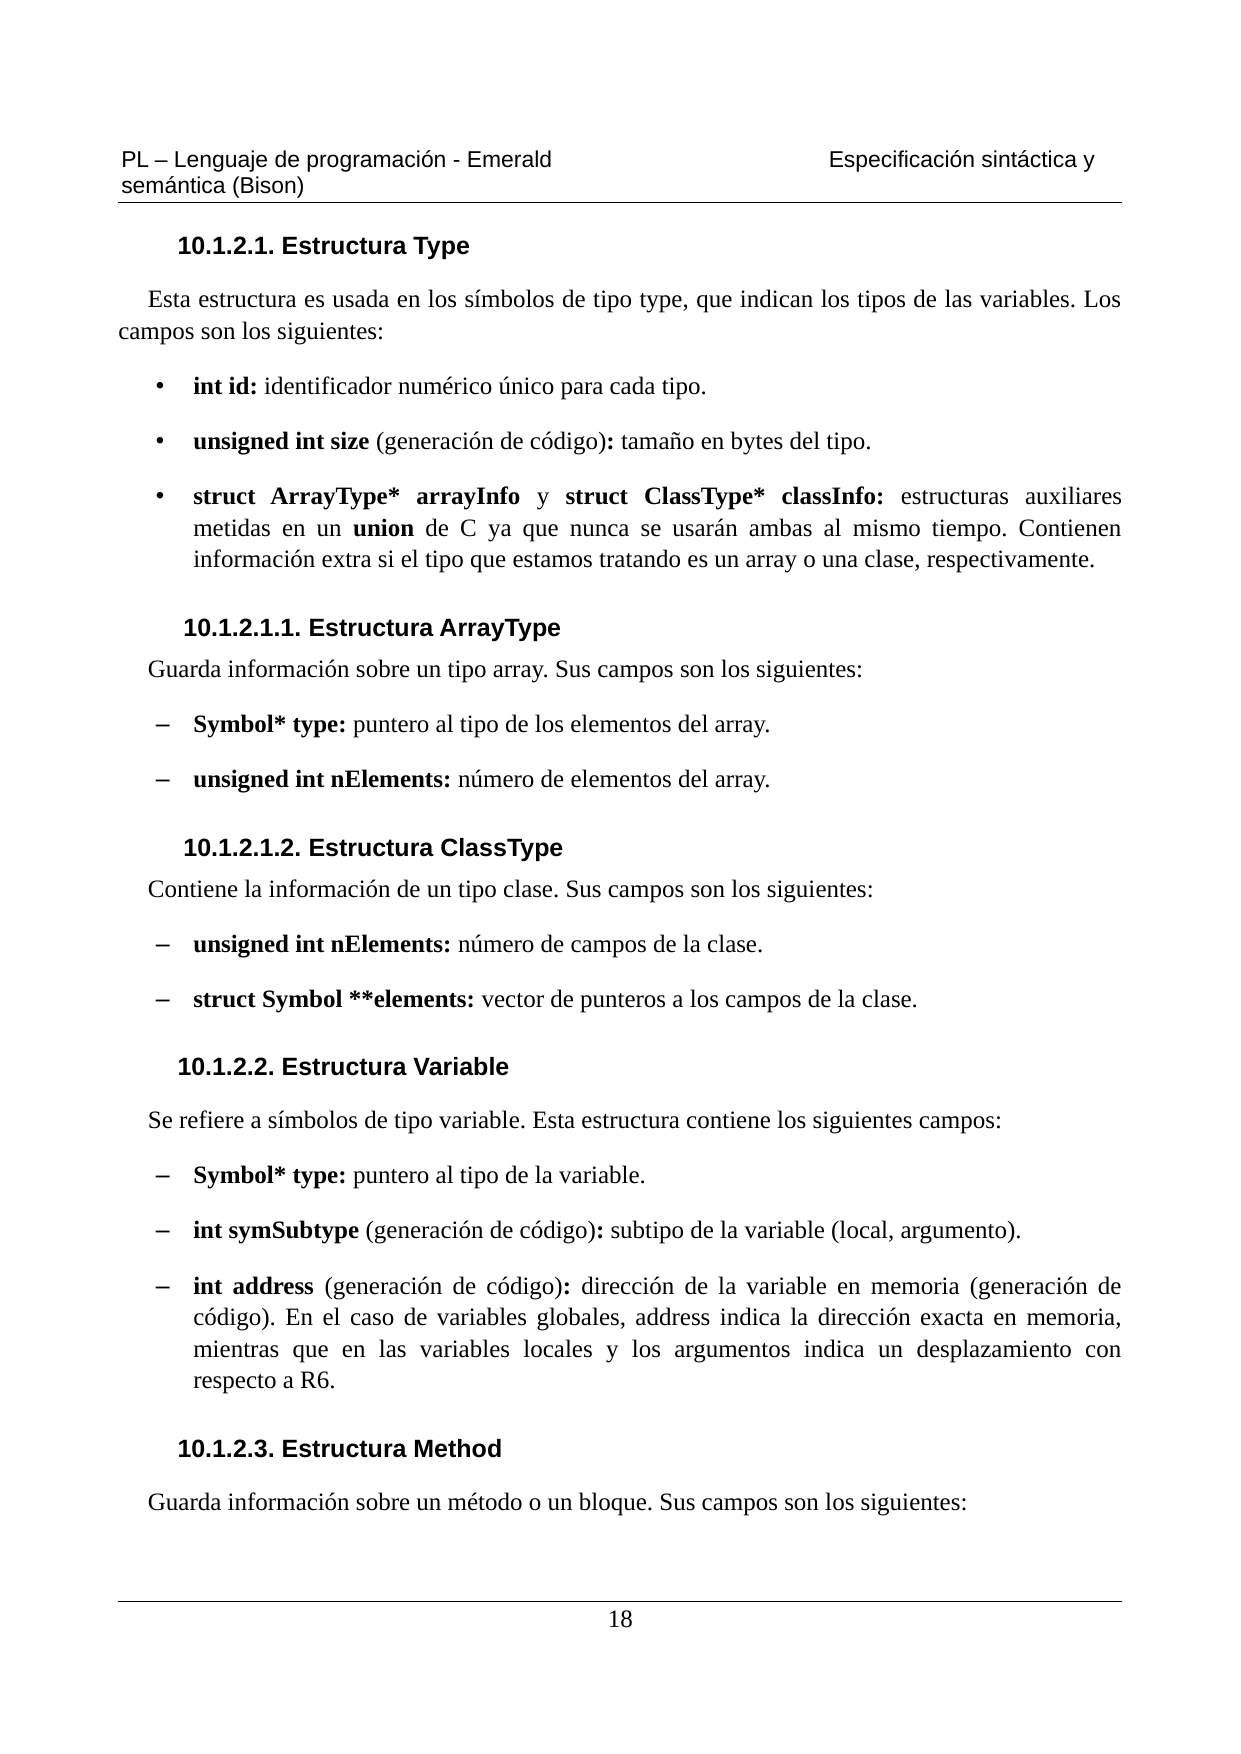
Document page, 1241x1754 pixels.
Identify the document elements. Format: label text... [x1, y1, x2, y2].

list int address (generación de código): dirección de la variable en memoria (generación de código). En el caso de variables globales, address indica la dirección exacta en memoria, mientras que en las variables locales y los argumentos indica un desplazamiento con respecto a R6. [156, 1271, 1122, 1394]
list unsigned int nElements: número de elementos del array. [156, 764, 1122, 793]
subtitle Estructura ArrayType [163, 613, 1122, 641]
subtitle Estructura Variable [163, 1052, 1122, 1081]
list int id: identificador numérico único para cada tipo. [156, 371, 1122, 400]
list int symSubtype (generación de código): subtipo de la variable (local, argumento). [156, 1216, 1122, 1244]
list unsigned int nElements: número de campos de la clase. [156, 929, 1122, 958]
text Guarda información sobre un método o un bloque. Sus campos son los siguientes: [118, 1487, 1122, 1515]
list Symbol* type: puntero al tipo de la variable. [156, 1160, 1122, 1189]
list unsigned int size (generación de código): tamaño en bytes del tipo. [156, 426, 1122, 455]
text Contiene la información de un tipo clase. Sus campos son los siguientes: [118, 874, 1122, 902]
list Symbol* type: puntero al tipo de los elementos del array. [156, 709, 1122, 738]
text Esta estructura es usada en los símbolos de tipo type, que indican los tipos de las variables. Los campos son los siguientes: [118, 284, 1122, 344]
list struct Symbol **elements: vector de punteros a los campos de la clase. [156, 984, 1122, 1013]
text Se refiere a símbolos de tipo variable. Esta estructura contiene los siguientes campos: [118, 1105, 1122, 1134]
subtitle Estructura Method [163, 1434, 1122, 1462]
subtitle Estructura Type [163, 231, 1122, 260]
text Guarda información sobre un tipo array. Sus campos son los siguientes: [118, 654, 1122, 683]
list struct ArrayType* arrayInfo y struct ClassType* classInfo: estructuras auxiliares metidas en un union de C ya que nunca se usarán ambas al mismo tiempo. Contienen información extra si el tipo que estamos tratando es un array o una clase, respectivamente. [156, 481, 1122, 573]
subtitle Estructura ClassType [163, 832, 1122, 861]
